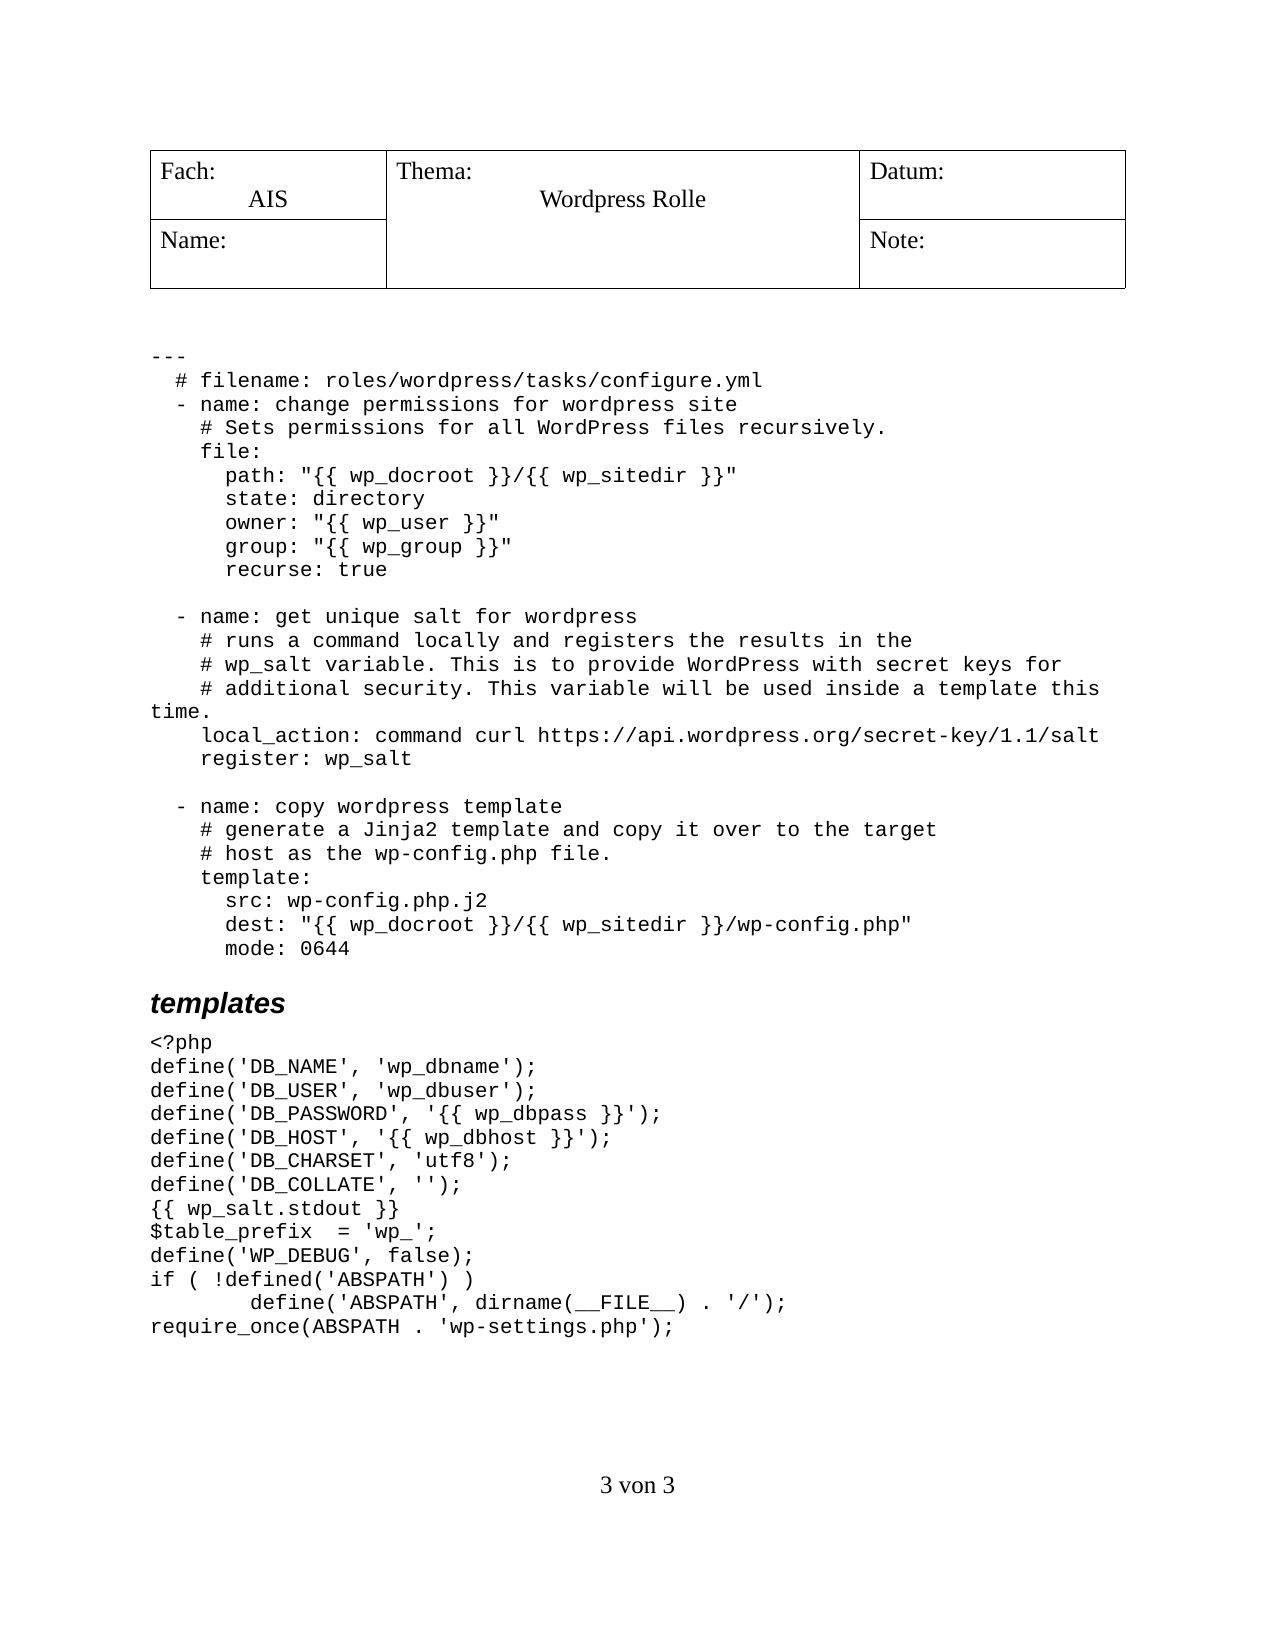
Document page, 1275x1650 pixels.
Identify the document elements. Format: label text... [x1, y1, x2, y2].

text # generate a Jinja2 template and copy it over to the target [150, 819, 1125, 843]
text - name: get unique salt for wordpress [150, 607, 1125, 630]
text path: "{{ wp_docroot }}/{{ wp_sitedir }}" [150, 465, 1125, 488]
text register: wp_salt [150, 748, 1125, 772]
text define('DB_CHARSET', 'utf8'); [150, 1151, 1125, 1174]
text file: [150, 441, 1125, 465]
text define('DB_USER', 'wp_dbuser'); [150, 1079, 1125, 1103]
text local_action: command curl https://api.wordpress.org/secret-key/1.1/salt [150, 725, 1125, 748]
text # additional security. This variable will be used inside a template this time. [150, 677, 1125, 725]
text src: wp-config.php.j2 [150, 890, 1125, 914]
text group: "{{ wp_group }}" [150, 536, 1125, 559]
text require_once(ABSPATH . 'wp-settings.php'); [150, 1316, 1125, 1340]
text # host as the wp-config.php file. [150, 843, 1125, 867]
text define('ABSPATH', dirname(__FILE__) . '/'); [150, 1292, 1125, 1316]
text # runs a command locally and registers the results in the [150, 630, 1125, 654]
text owner: "{{ wp_user }}" [150, 512, 1125, 536]
text # filename: roles/wordpress/tasks/configure.yml [150, 370, 1125, 394]
text dest: "{{ wp_docroot }}/{{ wp_sitedir }}/wp-config.php" [150, 914, 1125, 938]
text # wp_salt variable. This is to provide WordPress with secret keys for [150, 654, 1125, 677]
text # Sets permissions for all WordPress files recursively. [150, 417, 1125, 441]
text <?php [150, 1032, 1125, 1056]
text define('WP_DEBUG', false); [150, 1245, 1125, 1269]
text $table_prefix = 'wp_'; [150, 1221, 1125, 1245]
subtitle templates [150, 986, 1125, 1020]
text define('DB_NAME', 'wp_dbname'); [150, 1056, 1125, 1079]
text state: directory [150, 488, 1125, 512]
text recurse: true [150, 559, 1125, 583]
text define('DB_COLLATE', ''); [150, 1174, 1125, 1198]
text --- [150, 346, 1125, 370]
text - name: change permissions for wordpress site [150, 394, 1125, 417]
text mode: 0644 [150, 938, 1125, 961]
text if ( !defined('ABSPATH') ) [150, 1269, 1125, 1292]
text {{ wp_salt.stdout }} [150, 1198, 1125, 1221]
text template: [150, 867, 1125, 890]
text define('DB_HOST', '{{ wp_dbhost }}'); [150, 1127, 1125, 1151]
text define('DB_PASSWORD', '{{ wp_dbpass }}'); [150, 1103, 1125, 1127]
text - name: copy wordpress template [150, 796, 1125, 819]
